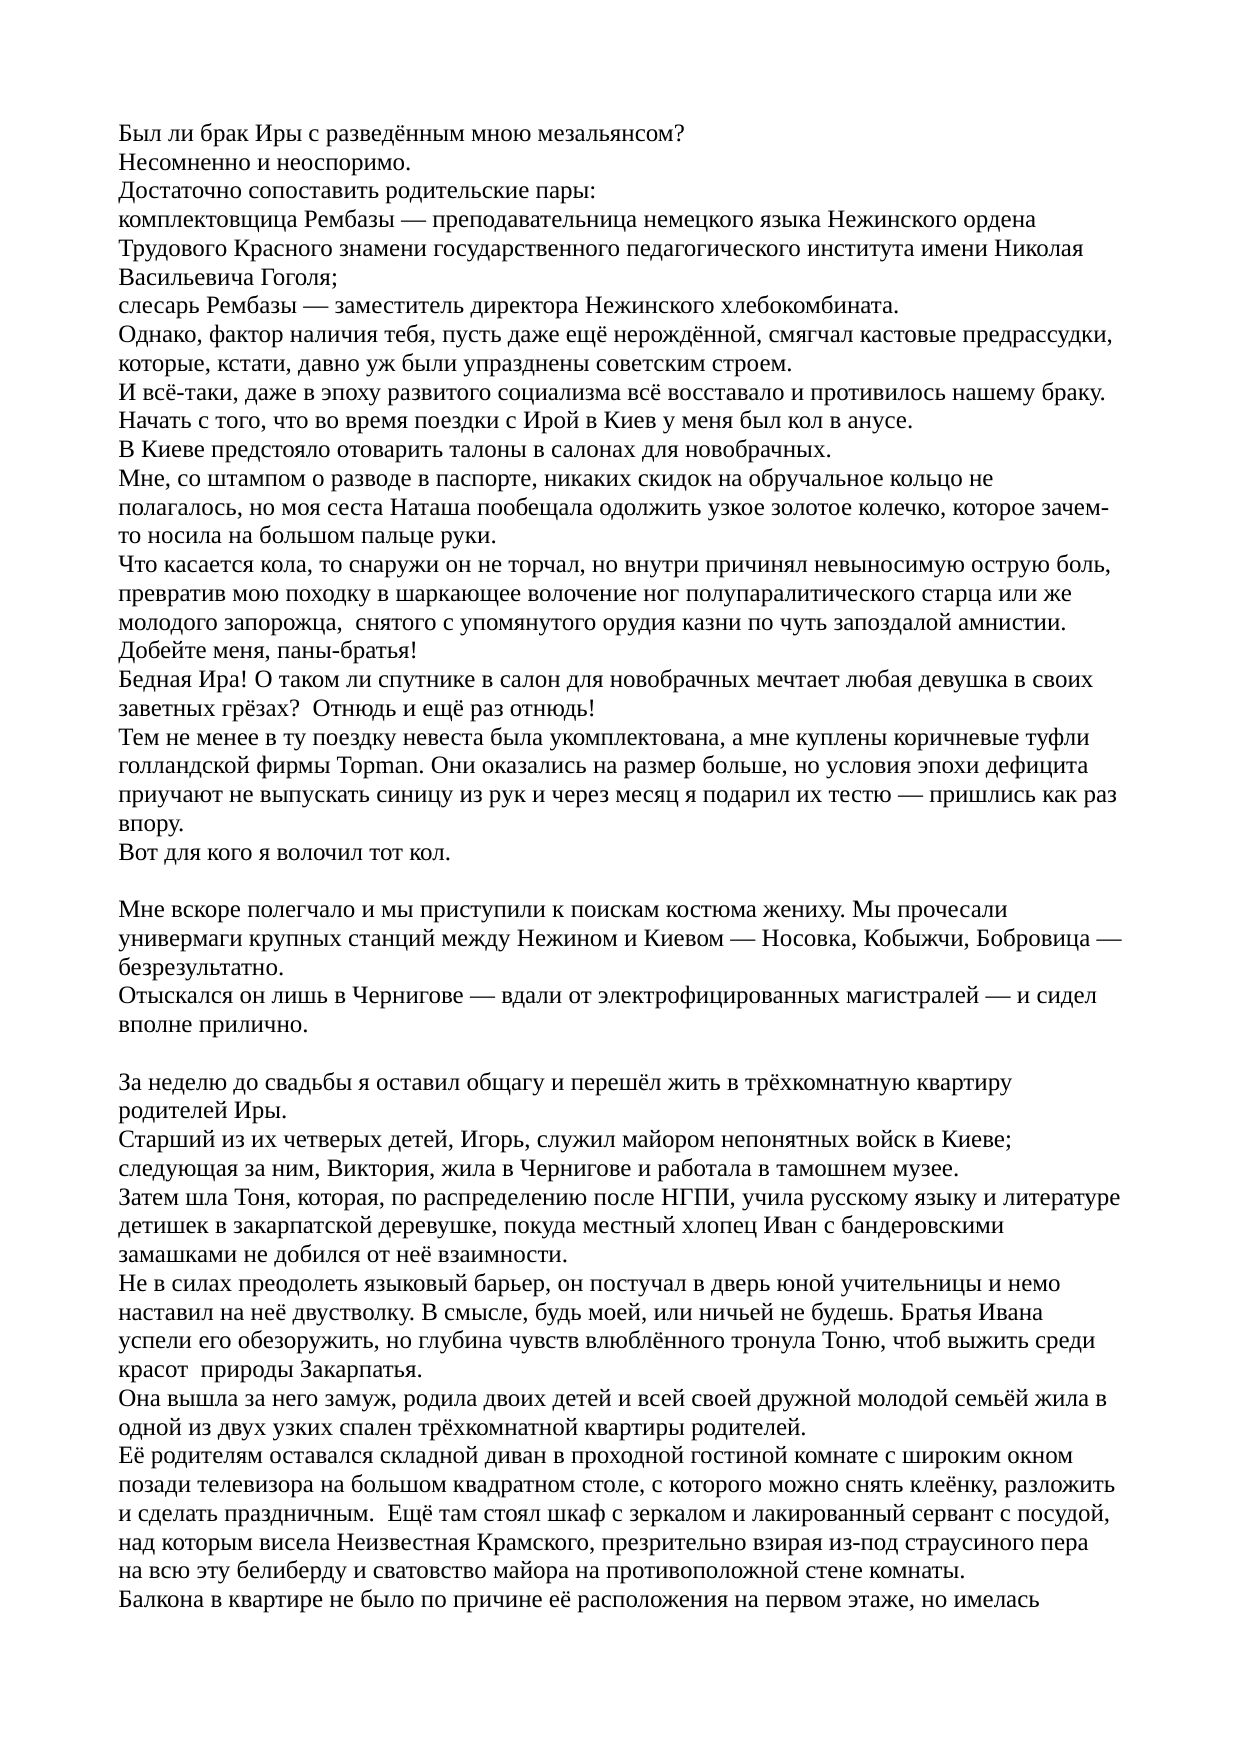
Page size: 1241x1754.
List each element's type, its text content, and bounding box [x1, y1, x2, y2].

text Старший из их четверых детей, Игорь, служил майором непонятных войск в Киеве; следующая за ним, Виктория, жила в Чернигове и работала в тамошнем музее. [118, 1124, 1122, 1182]
text Мне вскоре полегчало и мы приступили к поискам костюма жениху. Мы прочесали универмаги крупных станций между Нежином и Киевом — Носовка, Кобыжчи, Бобровица — безрезультатно. [118, 894, 1122, 981]
text Что касается кола, то снаружи он не торчал, но внутри причинял невыносимую острую боль, превратив мою походку в шаркающее волочение ног полупаралитического старца или же молодого запорожца, снятого с упомянутого орудия казни по чуть запоздалой амнистии. Добейте меня, паны-братья! [118, 549, 1122, 664]
text Тем не менее в ту поездку невеста была укомплектована, а мне куплены коричневые туфли голландской фирмы Topman. Они оказались на размер больше, но условия эпохи дефицита приучают не выпускать синицу из рук и через месяц я подарил их тестю — пришлись как раз впору. [118, 722, 1122, 837]
text Её родителям оставался складной диван в проходной гостиной комнате с широким окном позади телевизора на большом квадратном столе, с которого можно снять клеёнку, разложить и сделать праздничным. Ещё там стоял шкаф с зеркалом и лакированный сервант с посудой, над которым висела Неизвестная Крамского, презрительно взирая из-под страусиного пера на всю эту белиберду и сватовство майора на противоположной стене комнаты. [118, 1441, 1122, 1584]
text Бедная Ира! О таком ли спутнике в салон для новобрачных мечтает любая девушка в своих заветных грёзах? Отнюдь и ещё раз отнюдь! [118, 664, 1122, 722]
text За неделю до свадьбы я оставил общагу и перешёл жить в трёхкомнатную квартиру родителей Иры. [118, 1067, 1122, 1124]
text Балкона в квартире не было по причине её расположения на первом этаже, но имелась [118, 1584, 1122, 1613]
text Вот для кого я волочил тот кол. [118, 837, 1122, 866]
text Не в силах преодолеть языковый барьер, он постучал в дверь юной учительницы и немо наставил на неё двустволку. В смысле, будь моей, или ничьей не будешь. Братья Ивана успели его обезоружить, но глубина чувств влюблённого тронула Тоню, чтоб выжить среди красот природы Закарпатья. [118, 1268, 1122, 1383]
text Был ли брак Иры с разведённым мною мезальянсом? [118, 118, 1122, 147]
text Однако, фактор наличия тебя, пусть даже ещё нерождённой, смягчал кастовые предрассудки, которые, кстати, давно уж были упразднены советским строем. [118, 319, 1122, 377]
text И всё-таки, даже в эпоху развитого социализма всё восставало и противилось нашему браку. [118, 377, 1122, 406]
text Достаточно сопоставить родительские пары: [118, 176, 1122, 204]
text Затем шла Тоня, которая, по распределению после НГПИ, учила русскому языку и литературе детишек в закарпатской деревушке, покуда местный хлопец Иван с бандеровскими замашками не добился от неё взаимности. [118, 1182, 1122, 1268]
text Она вышла за него замуж, родила двоих детей и всей своей дружной молодой семьёй жила в одной из двух узких спален трёхкомнатной квартиры родителей. [118, 1383, 1122, 1441]
text слесарь Рембазы — заместитель директора Нежинского хлебокомбината. [118, 291, 1122, 319]
text комплектовщица Рембазы — преподавательница немецкого языка Нежинского ордена Трудового Красного знамени государственного педагогического института имени Николая Васильевича Гоголя; [118, 204, 1122, 291]
text Отыскался он лишь в Чернигове — вдали от электрофицированных магистралей — и сидел вполне прилично. [118, 981, 1122, 1038]
text Мне, со штампом о разводе в паспорте, никаких скидок на обручальное кольцо не полагалось, но моя сеста Наташа пообещала одолжить узкое золотое колечко, которое зачем-то носила на большом пальце руки. [118, 463, 1122, 549]
text Начать с того, что во время поездки с Ирой в Киев у меня был кол в анусе. [118, 406, 1122, 434]
text В Киеве предстояло отоварить талоны в салонах для новобрачных. [118, 434, 1122, 463]
text Несомненно и неоспоримо. [118, 147, 1122, 176]
